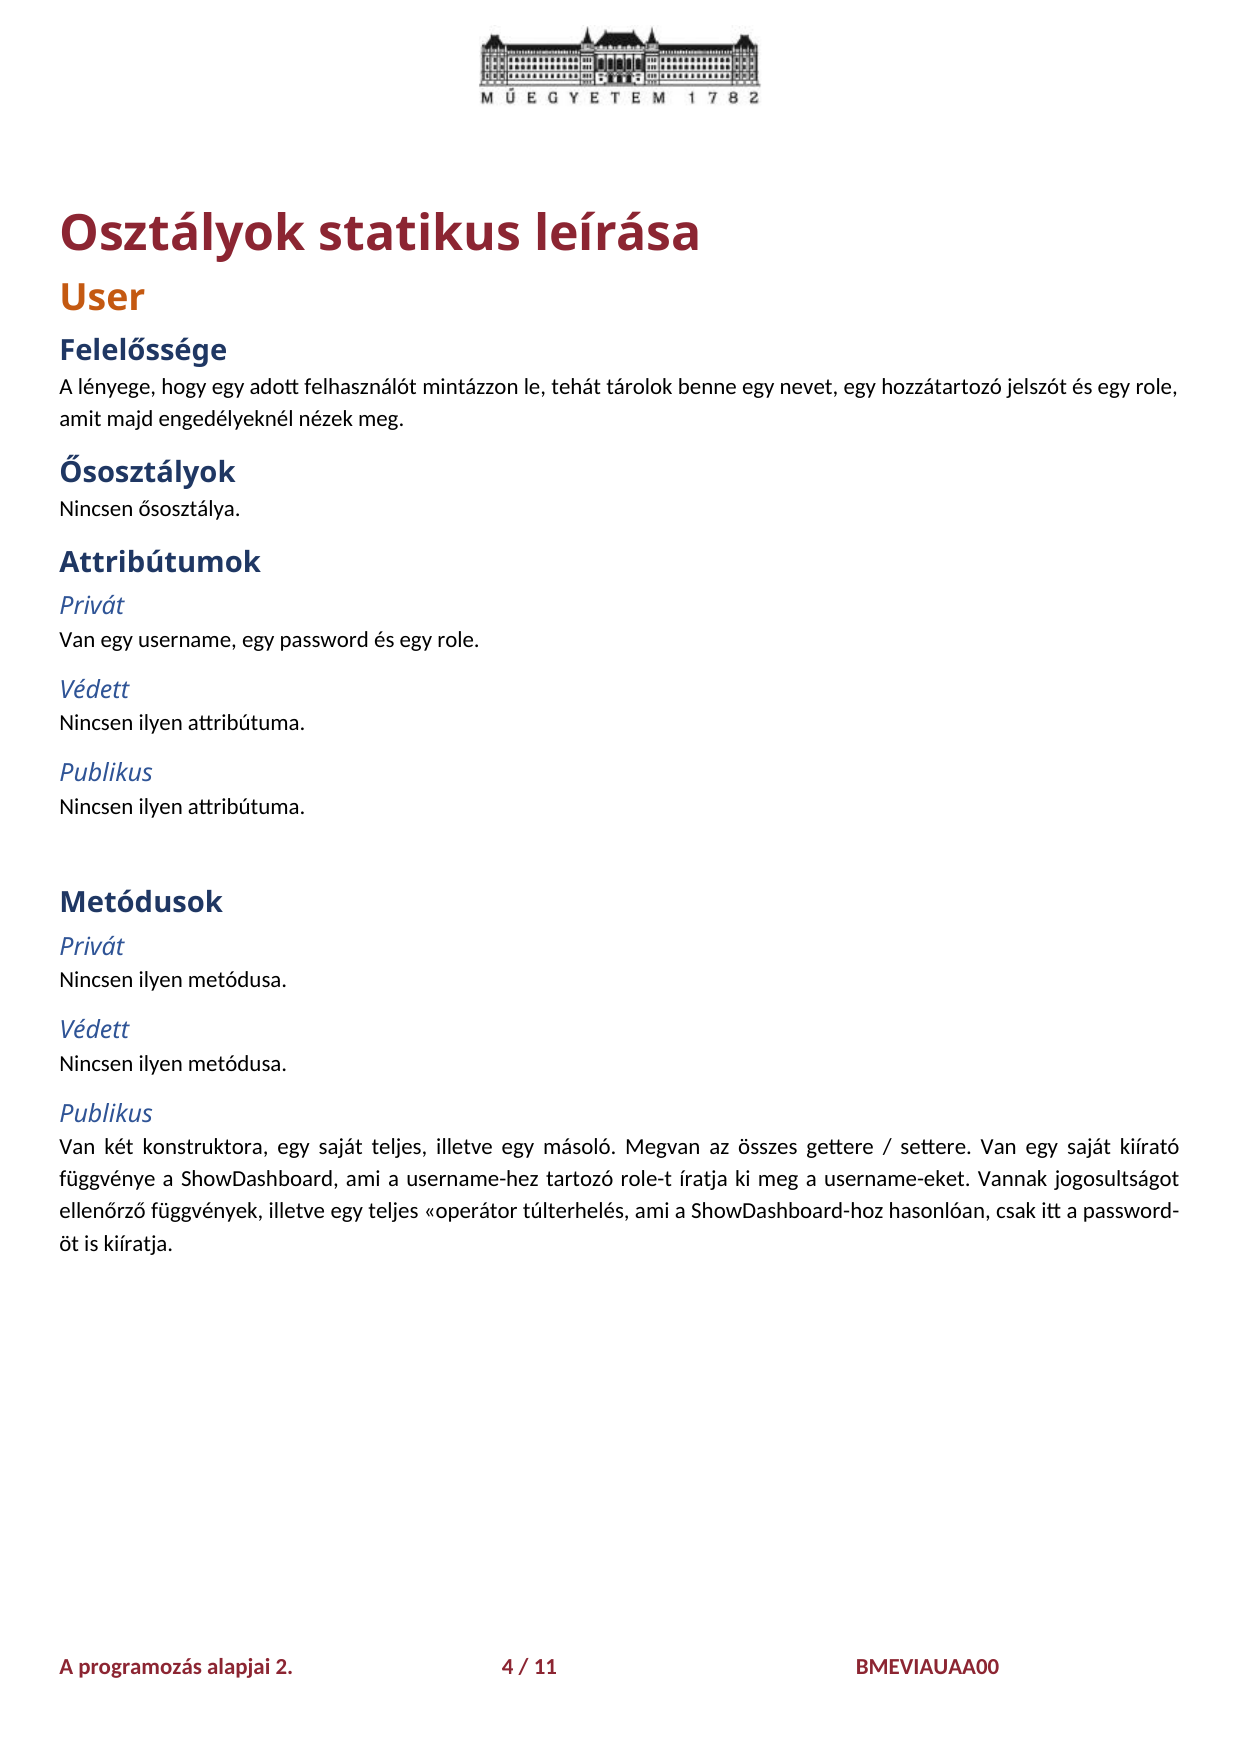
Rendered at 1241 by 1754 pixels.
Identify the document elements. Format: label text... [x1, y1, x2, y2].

subtitle Attribútumok [59, 541, 1181, 581]
text Nincsen ilyen metódusa. [59, 965, 1181, 993]
subtitle Publikus [59, 755, 1181, 789]
subtitle Metódusok [59, 838, 1181, 921]
subtitle Osztályok statikus leírása [59, 197, 1181, 265]
subtitle Védett [59, 671, 1181, 706]
picture [478, 25, 762, 107]
text Nincsen ilyen metódusa. [59, 1049, 1181, 1077]
subtitle User [59, 270, 1181, 321]
text A lényege, hogy egy adott felhasználót mintázzon le, tehát tárolok benne egy nevet, egy hozzátartozó jelszót és egy role, amit majd engedélyeknél nézek meg. [59, 372, 1181, 433]
subtitle Privát [59, 928, 1181, 962]
subtitle Védett [59, 1012, 1181, 1046]
text Nincsen ilyen attribútuma. [59, 792, 1181, 820]
text Nincsen ősosztálya. [59, 494, 1181, 522]
text Nincsen ilyen attribútuma. [59, 708, 1181, 736]
text Van két konstruktora, egy saját teljes, illetve egy másoló. Megvan az összes gettere / settere. Van egy saját kiírató függvénye a ShowDashboard, ami a username-hez tartozó role-t íratja ki meg a username-eket. Vannak jogosultságot ellenőrző függvények, illetve egy teljes «operátor túlterhelés, ami a ShowDashboard-hoz hasonlóan, csak itt a password-öt is kiíratja. [59, 1132, 1181, 1257]
text Van egy username, egy password és egy role. [59, 625, 1181, 653]
subtitle Publikus [59, 1095, 1181, 1129]
subtitle Felelőssége [59, 329, 1181, 369]
subtitle Privát [59, 588, 1181, 622]
subtitle Ősosztályok [59, 451, 1181, 491]
